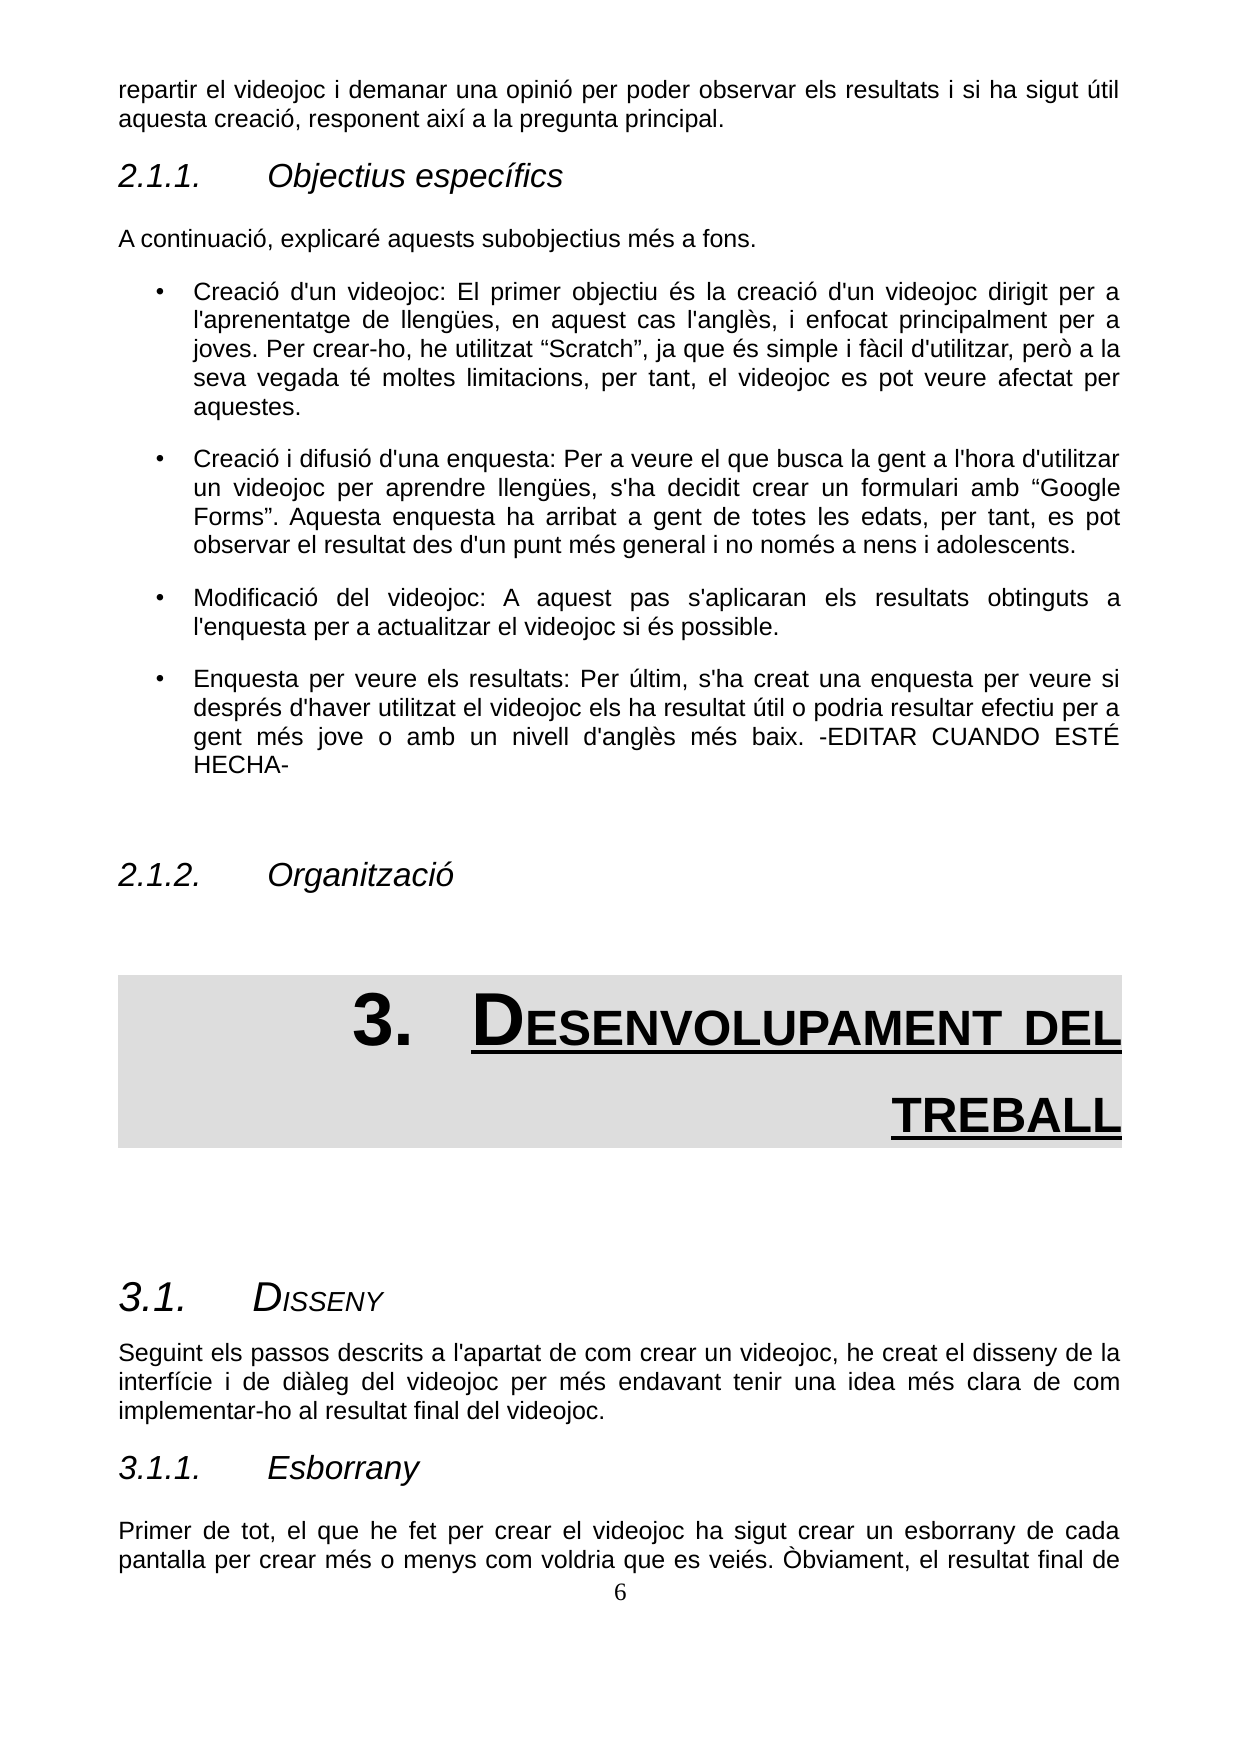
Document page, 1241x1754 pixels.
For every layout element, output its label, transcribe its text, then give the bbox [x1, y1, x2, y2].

list Creació d'un videojoc: El primer objectiu és la creació d'un videojoc dirigit per a l'aprenentatge de llengües, en aquest cas l'anglès, i enfocat principalment per a joves. Per crear-ho, he utilitzat “Scratch”, ja que és simple i fàcil d'utilitzar, però a la seva vegada té moltes limitacions, per tant, el videojoc es pot veure afectat per aquestes. [156, 276, 1122, 420]
list Enquesta per veure els resultats: Per últim, s'ha creat una enquesta per veure si després d'haver utilitzat el videojoc els ha resultat útil o podria resultar efectiu per a gent més jove o amb un nivell d'anglès més baix. -EDITAR CUANDO ESTÉ HECHA- [156, 664, 1122, 779]
subtitle Objectius específics [118, 156, 1122, 194]
subtitle Desenvolupament del treball [118, 975, 1122, 1148]
text Primer de tot, el que he fet per crear el videojoc ha sigut crear un esborrany de cada pantalla per crear més o menys com voldria que es veiés. Òbviament, el resultat final de [118, 1516, 1122, 1573]
text repartir el videojoc i demanar una opinió per poder observar els resultats i si ha sigut útil aquesta creació, responent així a la pregunta principal. [118, 75, 1122, 132]
text Seguint els passos descrits a l'apartat de com crear un videojoc, he creat el disseny de la interfície i de diàleg del videojoc per més endavant tenir una idea més clara de com implementar-ho al resultat final del videojoc. [118, 1338, 1122, 1424]
text A continuació, explicaré aquests subobjectius més a fons. [118, 224, 1122, 253]
subtitle Disseny [118, 1272, 1122, 1320]
list Creació i difusió d'una enquesta: Per a veure el que busca la gent a l'hora d'utilitzar un videojoc per aprendre llengües, s'ha decidit crear un formulari amb “Google Forms”. Aquesta enquesta ha arribat a gent de totes les edats, per tant, es pot observar el resultat des d'un punt més general i no només a nens i adolescents. [156, 444, 1122, 559]
subtitle Organització [118, 855, 1122, 893]
subtitle Esborrany [118, 1448, 1122, 1486]
list Modificació del videojoc: A aquest pas s'aplicaran els resultats obtinguts a l'enquesta per a actualitzar el videojoc si és possible. [156, 583, 1122, 640]
